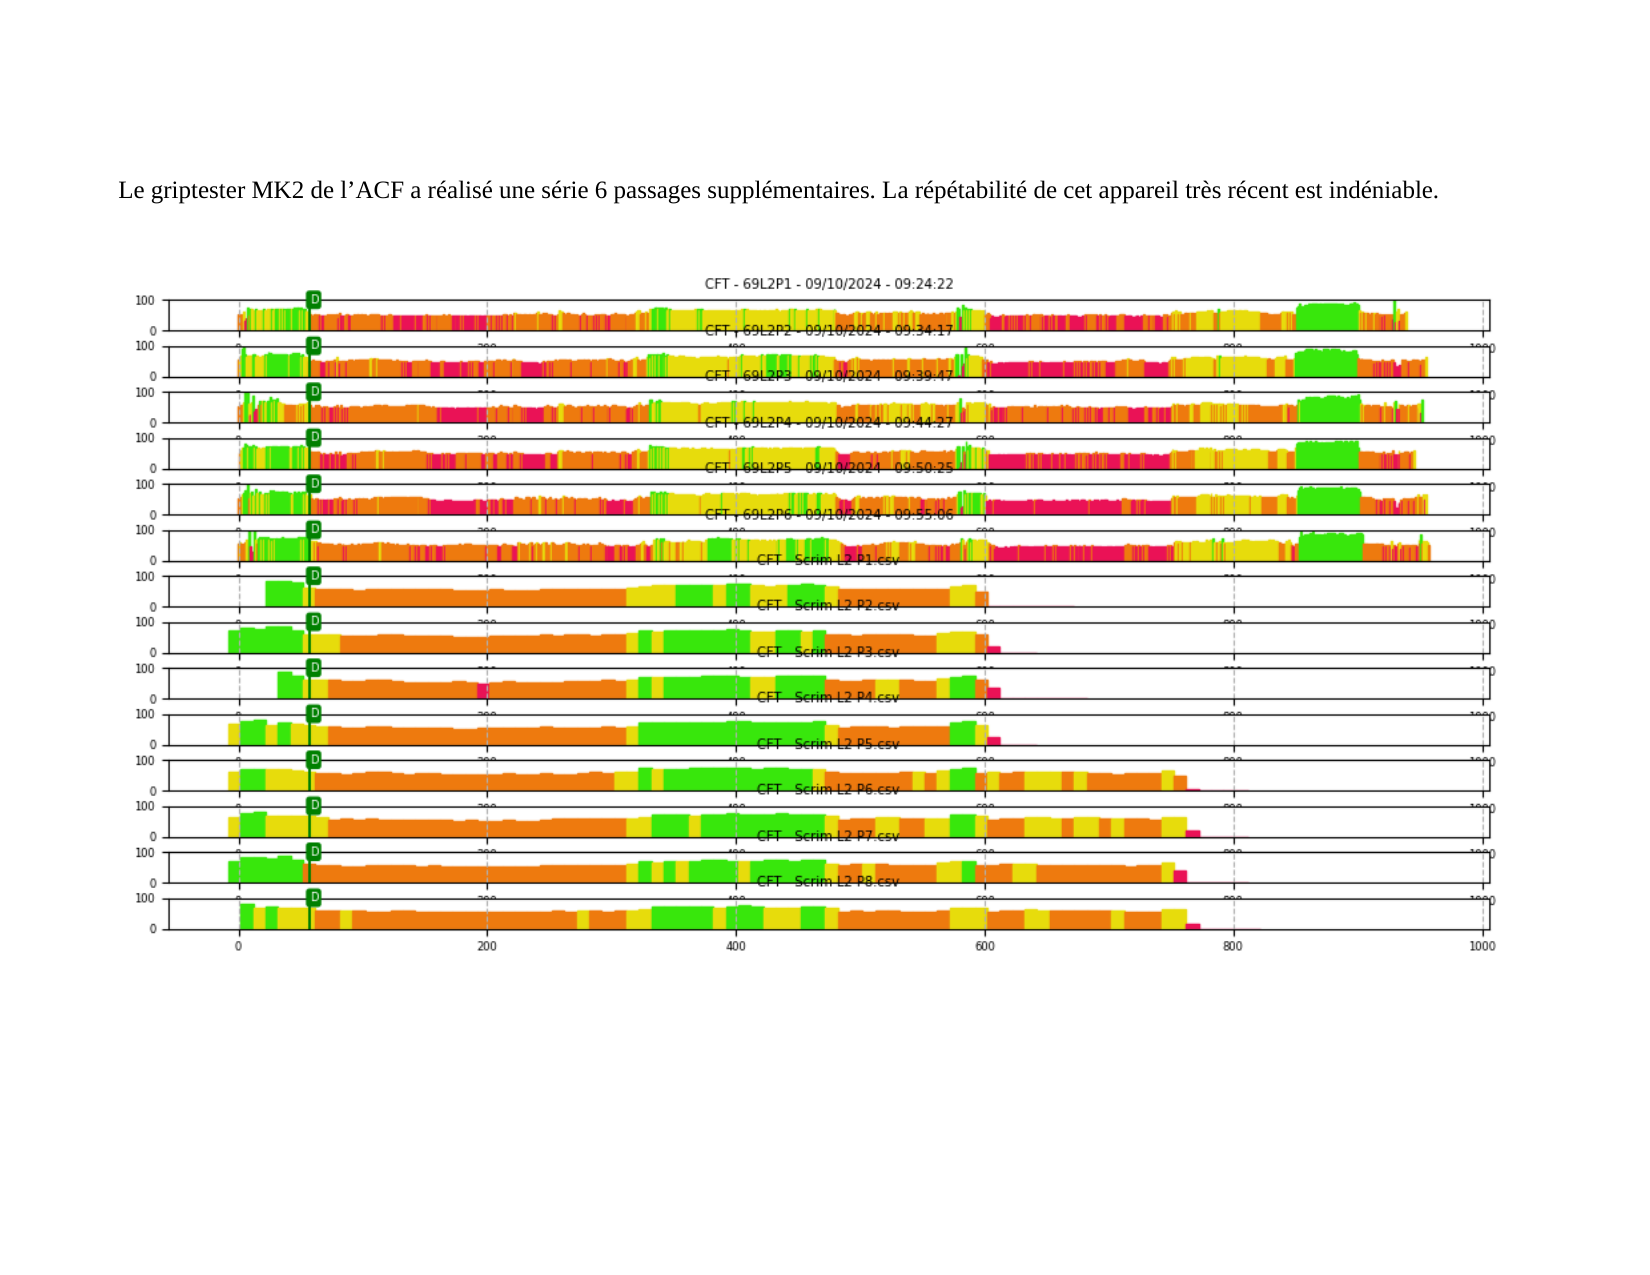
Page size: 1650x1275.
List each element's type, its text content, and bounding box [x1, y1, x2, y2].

text Le griptester MK2 de l’ACF a réalisé une série 6 passages supplémentaires. La répétabilité de cet appareil très récent est indéniable. [118, 176, 1532, 204]
picture [118, 261, 1532, 968]
